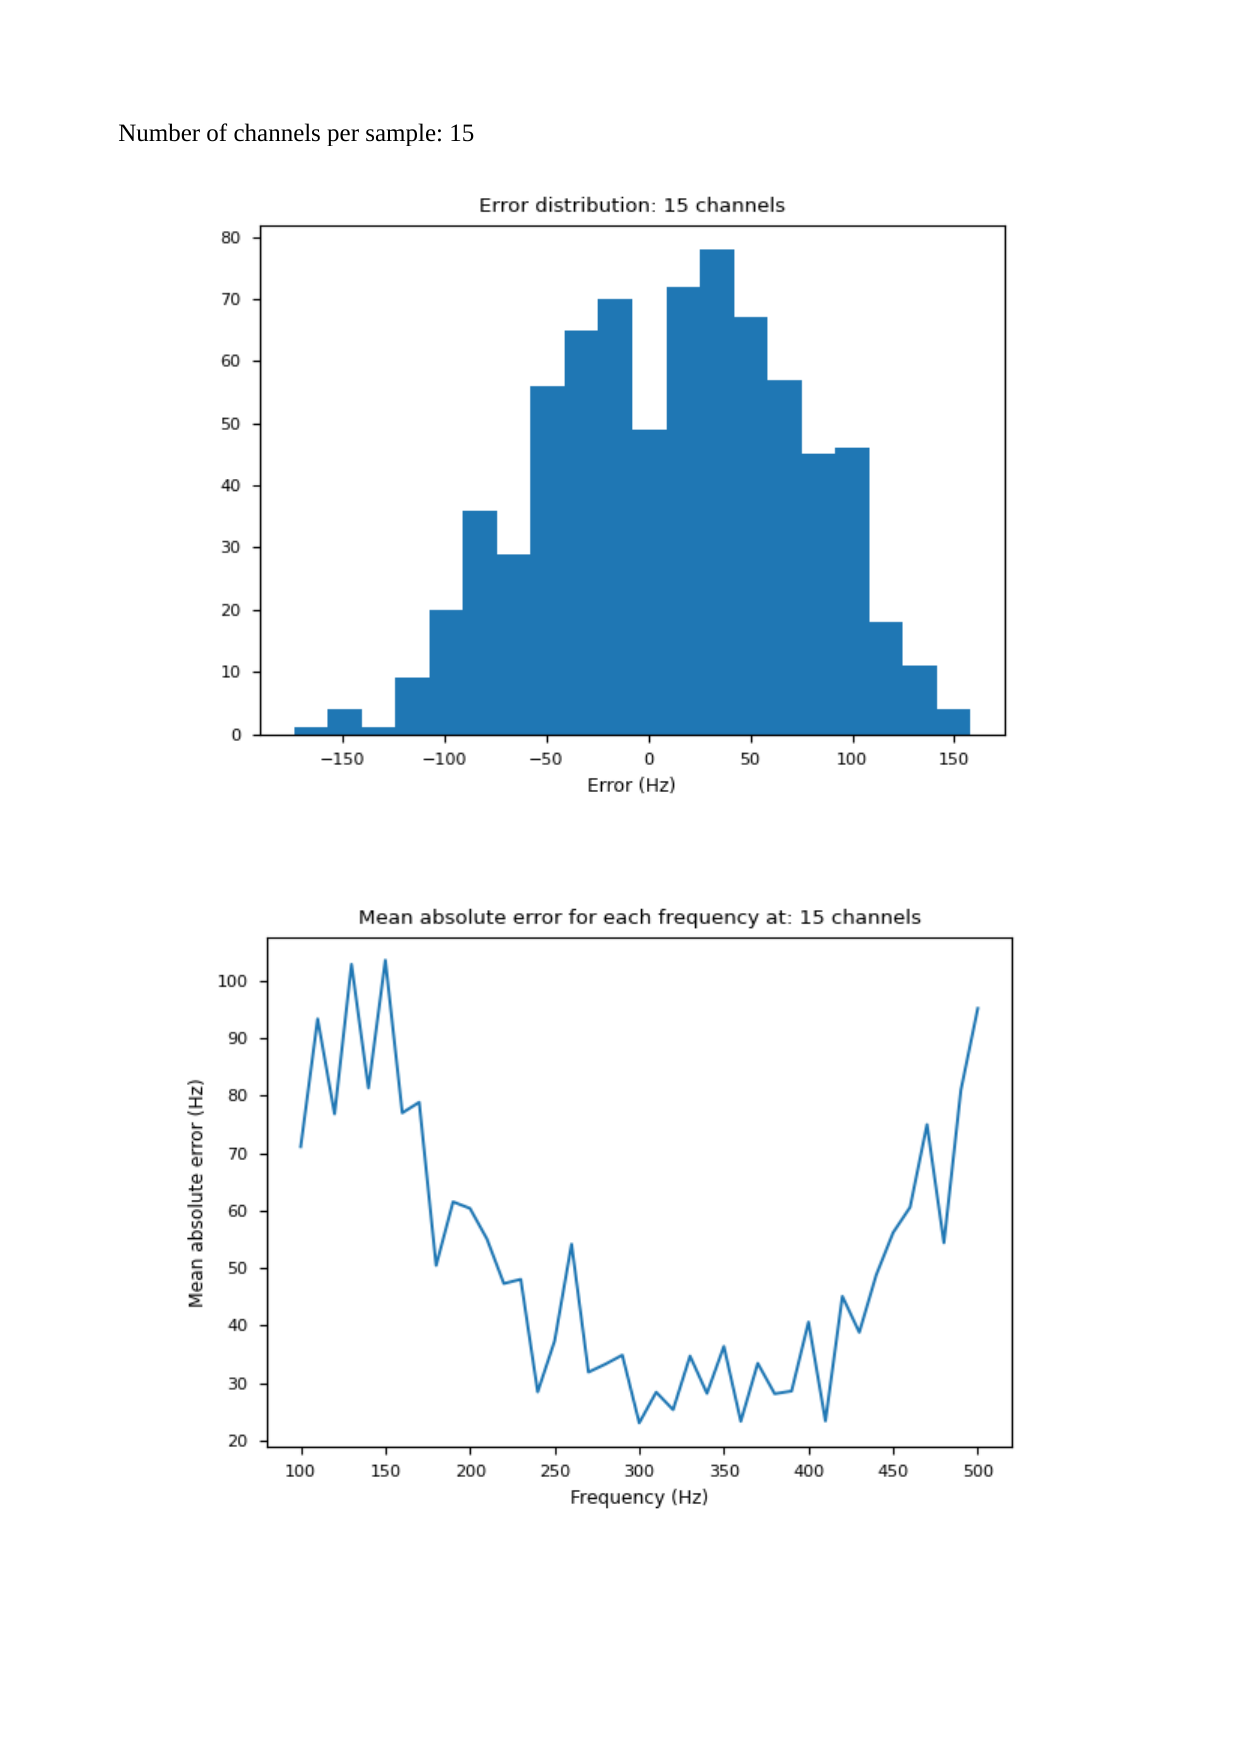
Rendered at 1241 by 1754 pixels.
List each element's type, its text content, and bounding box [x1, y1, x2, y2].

picture [140, 146, 1100, 807]
text Number of channels per sample: 15 [118, 118, 1122, 147]
picture [147, 858, 1108, 1519]
